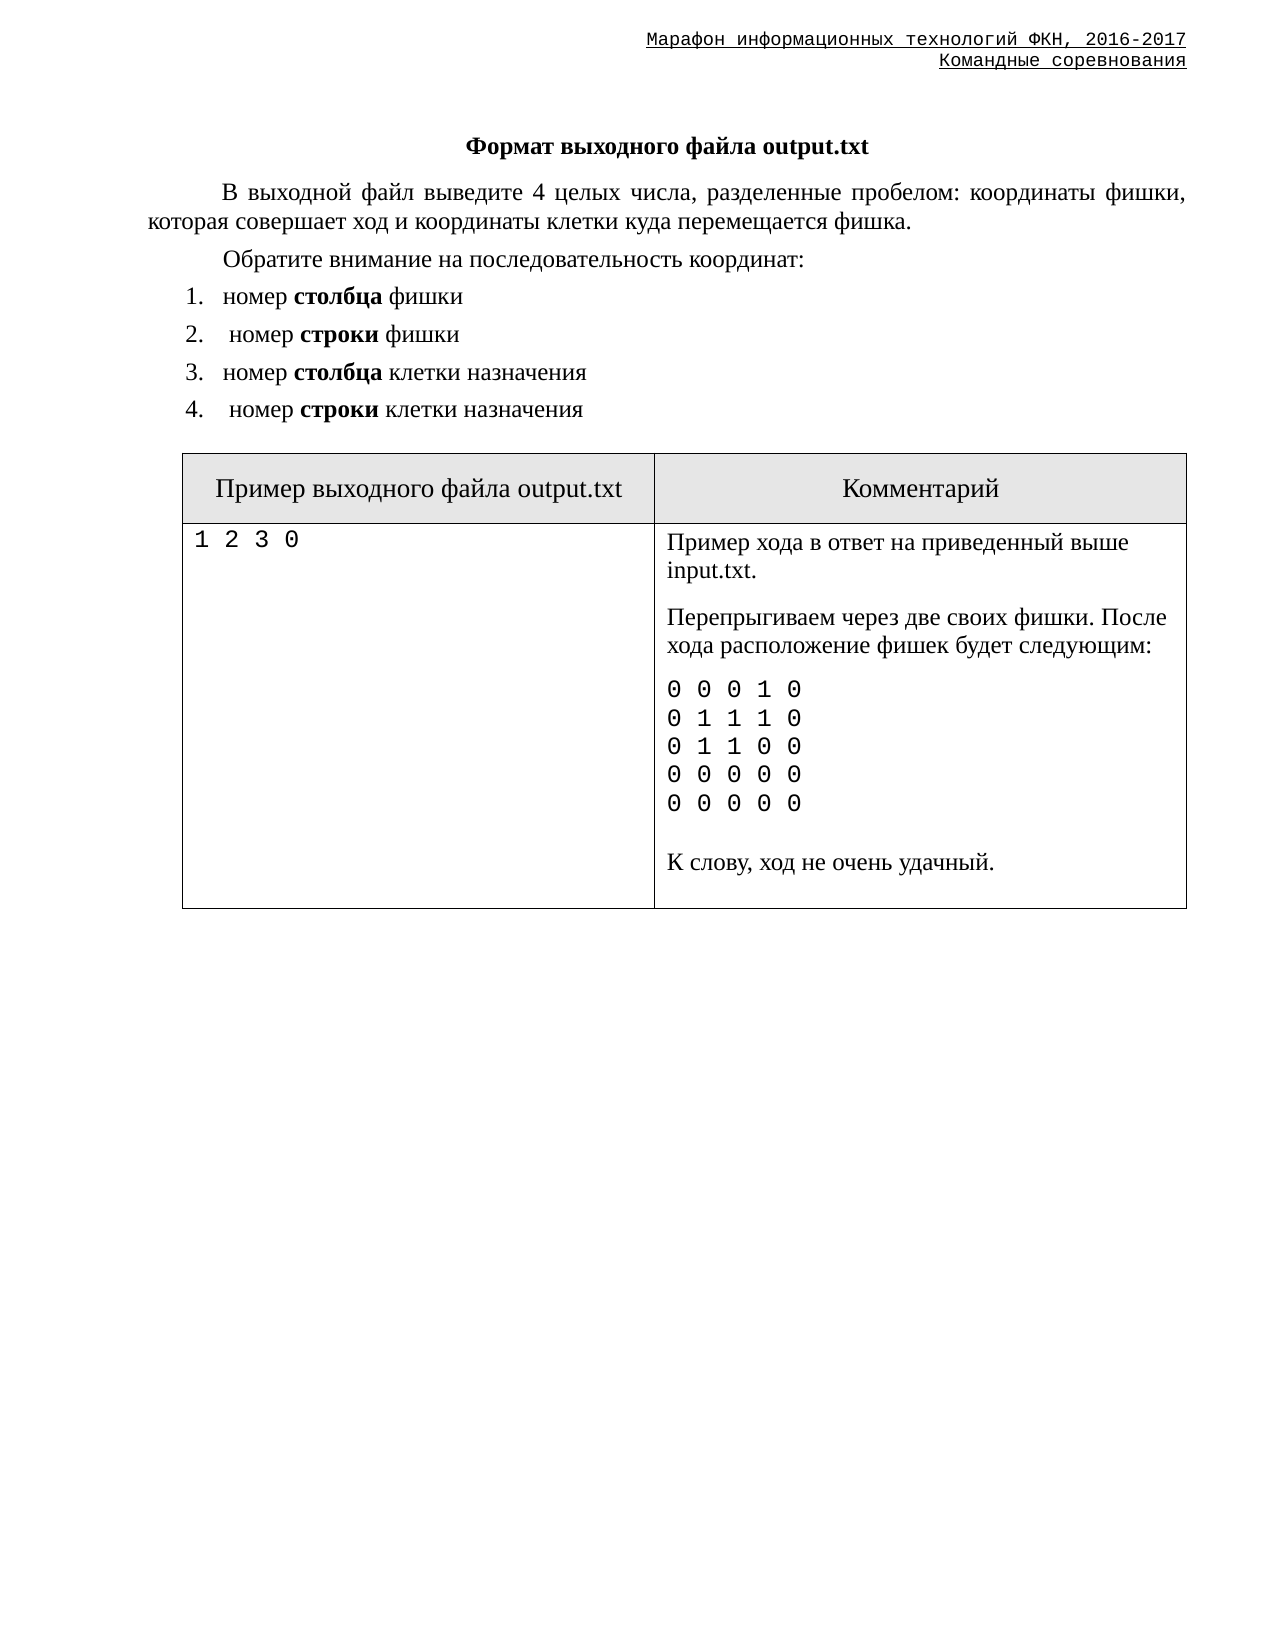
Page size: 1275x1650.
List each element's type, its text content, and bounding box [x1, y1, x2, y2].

text В выходной файл выведите 4 целых числа, разделенные пробелом: координаты фишки, которая совершает ход и координаты клетки куда перемещается фишка. [148, 177, 1186, 235]
table_header Пример выходного файла output.txt [183, 454, 654, 523]
list номер столбца фишки [185, 281, 1186, 310]
list Обратите внимание на последовательность координат: [185, 244, 1186, 272]
table_cell Пример хода в ответ на приведенный выше input.txt. Перепрыгиваем через две своих фишки. После хода расположение фишек будет следующим: 0 0 0 1 0 0 1 1 1 0 0 1 1 0 0 0 0 0 0 0 0 0 0 0 0 К слову, ход не очень удачный. [655, 524, 1186, 907]
list номер строки фишки [185, 319, 1186, 348]
list номер строки клетки назначения [185, 394, 1186, 423]
table_header Комментарий [655, 454, 1186, 523]
subtitle Формат выходного файла output.txt [148, 131, 1186, 160]
table_cell 1 2 3 0 [183, 524, 654, 907]
list номер столбца клетки назначения [185, 357, 1186, 385]
